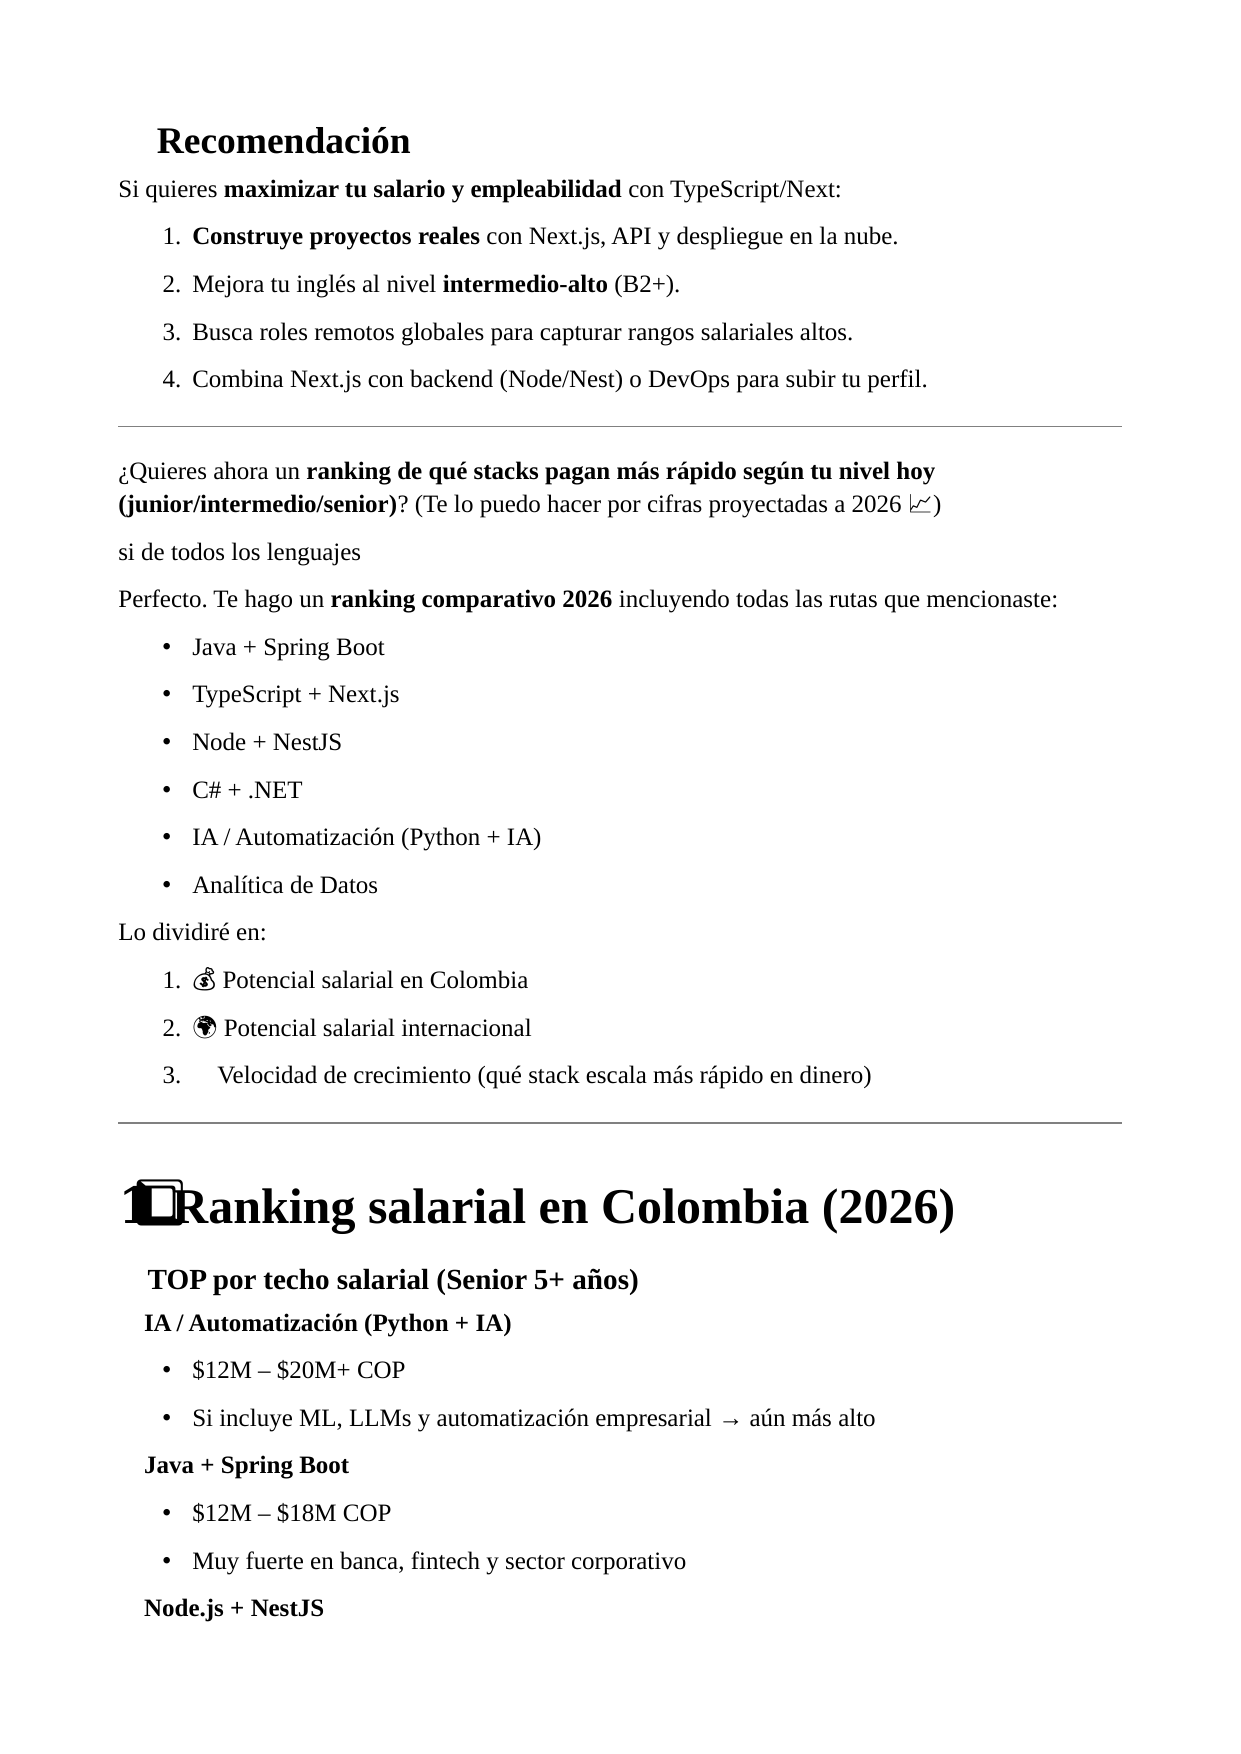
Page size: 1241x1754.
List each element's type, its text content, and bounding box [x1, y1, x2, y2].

list Busca roles remotos globales para capturar rangos salariales altos. [162, 317, 1122, 345]
list Construye proyectos reales con Next.js, API y despliegue en la nube. [162, 221, 1122, 250]
subtitle 🔝 TOP por techo salarial (Senior 5+ años) [118, 1262, 1122, 1295]
list Muy fuerte en banca, fintech y sector corporativo [162, 1546, 1122, 1574]
subtitle 🇨🇴 1️⃣ Ranking salarial en Colombia (2026) [118, 1177, 1122, 1235]
list IA / Automatización (Python + IA) [162, 822, 1122, 851]
list Java + Spring Boot [162, 632, 1122, 661]
list 🌍 Potencial salarial internacional [162, 1013, 1122, 1041]
text 🥈 Java + Spring Boot [118, 1451, 1122, 1479]
list C# + .NET [162, 775, 1122, 803]
text Perfecto. Te hago un ranking comparativo 2026 incluyendo todas las rutas que mencionaste: [118, 584, 1122, 613]
list Mejora tu inglés al nivel intermedio-alto (B2+). [162, 269, 1122, 298]
list Node + NestJS [162, 727, 1122, 756]
text Lo dividiré en: [118, 917, 1122, 946]
list Combina Next.js con backend (Node/Nest) o DevOps para subir tu perfil. [162, 364, 1122, 393]
list $12M – $18M COP [162, 1498, 1122, 1527]
subtitle 🧠 Recomendación [118, 118, 1122, 161]
list 💰 Potencial salarial en Colombia [162, 965, 1122, 994]
text ¿Quieres ahora un ranking de qué stacks pagan más rápido según tu nivel hoy (junior/intermedio/senior)? (Te lo puedo hacer por cifras proyectadas a 2026 📈) [118, 456, 1122, 518]
list 🚀 Velocidad de crecimiento (qué stack escala más rápido en dinero) [162, 1060, 1122, 1089]
list TypeScript + Next.js [162, 679, 1122, 708]
list Si incluye ML, LLMs y automatización empresarial → aún más alto [162, 1403, 1122, 1432]
list $12M – $20M+ COP [162, 1355, 1122, 1384]
text 🥇 IA / Automatización (Python + IA) [118, 1308, 1122, 1337]
text Si quieres maximizar tu salario y empleabilidad con TypeScript/Next: [118, 174, 1122, 202]
text 🥉 Node.js + NestJS [118, 1593, 1122, 1622]
list Analítica de Datos [162, 870, 1122, 899]
text si de todos los lenguajes [118, 537, 1122, 565]
